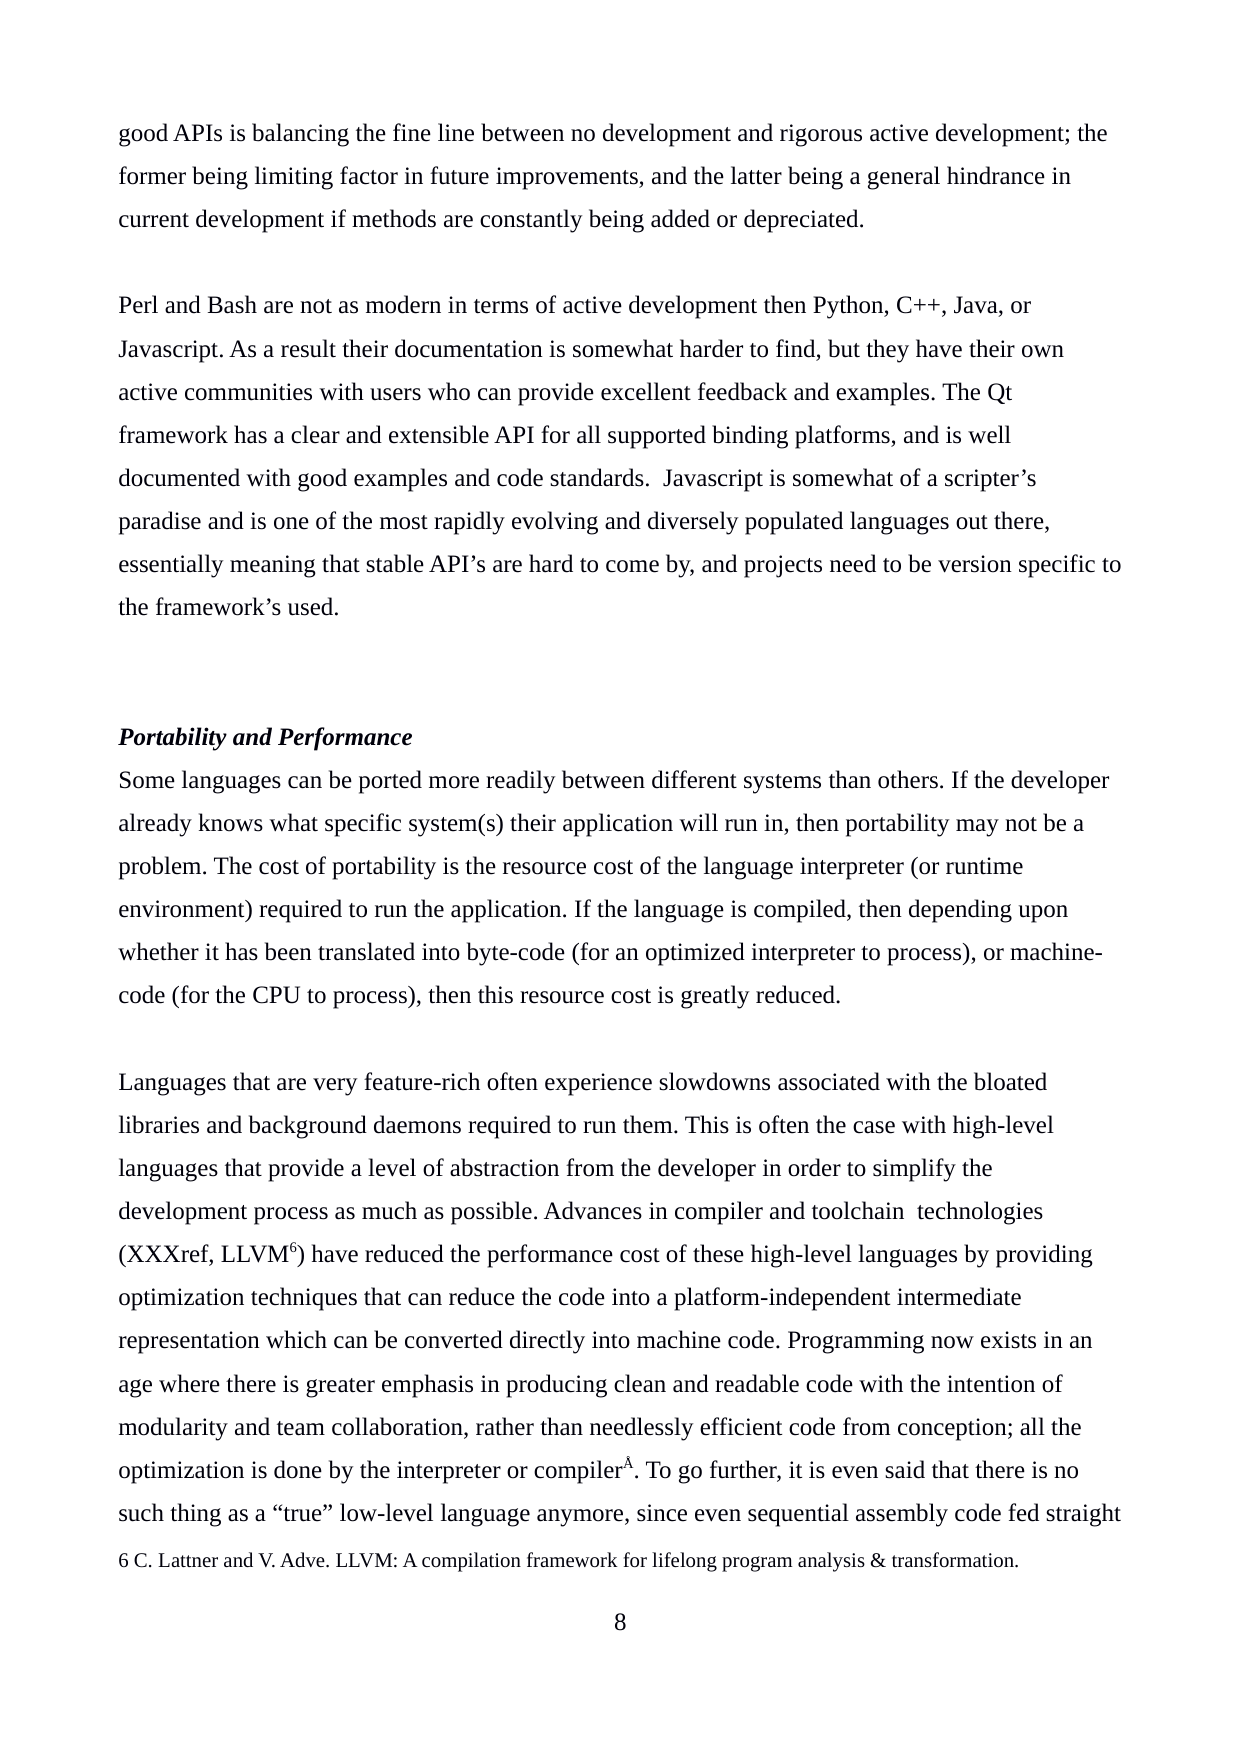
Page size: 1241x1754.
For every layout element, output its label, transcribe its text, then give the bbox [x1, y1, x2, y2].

text good APIs is balancing the fine line between no development and rigorous active development; the former being limiting factor in future improvements, and the latter being a general hindrance in current development if methods are constantly being added or depreciated. [118, 118, 1122, 233]
text Languages that are very feature-rich often experience slowdowns associated with the bloated libraries and background daemons required to run them. This is often the case with high-level languages that provide a level of abstraction from the developer in order to simplify the development process as much as possible. Advances in compiler and toolchain technologies (XXXref, LLVM) have reduced the performance cost of these high-level languages by providing optimization techniques that can reduce the code into a platform-independent intermediate representation which can be converted directly into machine code. Programming now exists in an age where there is greater emphasis in producing clean and readable code with the intention of modularity and team collaboration, rather than needlessly efficient code from conception; all the optimization is done by the interpreter or compilerÅ. To go further, it is even said that there is no such thing as a “true” low-level language anymore, since even sequential assembly code fed straight [118, 1067, 1122, 1527]
text Some languages can be ported more readily between different systems than others. If the developer already knows what specific system(s) their application will run in, then portability may not be a problem. The cost of portability is the resource cost of the language interpreter (or runtime environment) required to run the application. If the language is compiled, then depending upon whether it has been translated into byte-code (for an optimized interpreter to process), or machine-code (for the CPU to process), then this resource cost is greatly reduced. [118, 765, 1122, 1009]
text C. Lattner and V. Adve. LLVM: A compilation framework for lifelong program analysis & transformation. [118, 1548, 1122, 1572]
subtitle Portability and Performance [118, 722, 1122, 751]
text Perl and Bash are not as modern in terms of active development then Python, C++, Java, or Javascript. As a result their documentation is somewhat harder to find, but they have their own active communities with users who can provide excellent feedback and examples. The Qt framework has a clear and extensible API for all supported binding platforms, and is well documented with good examples and code standards. Javascript is somewhat of a scripter’s paradise and is one of the most rapidly evolving and diversely populated languages out there, essentially meaning that stable API’s are hard to come by, and projects need to be version specific to the framework’s used. [118, 291, 1122, 621]
